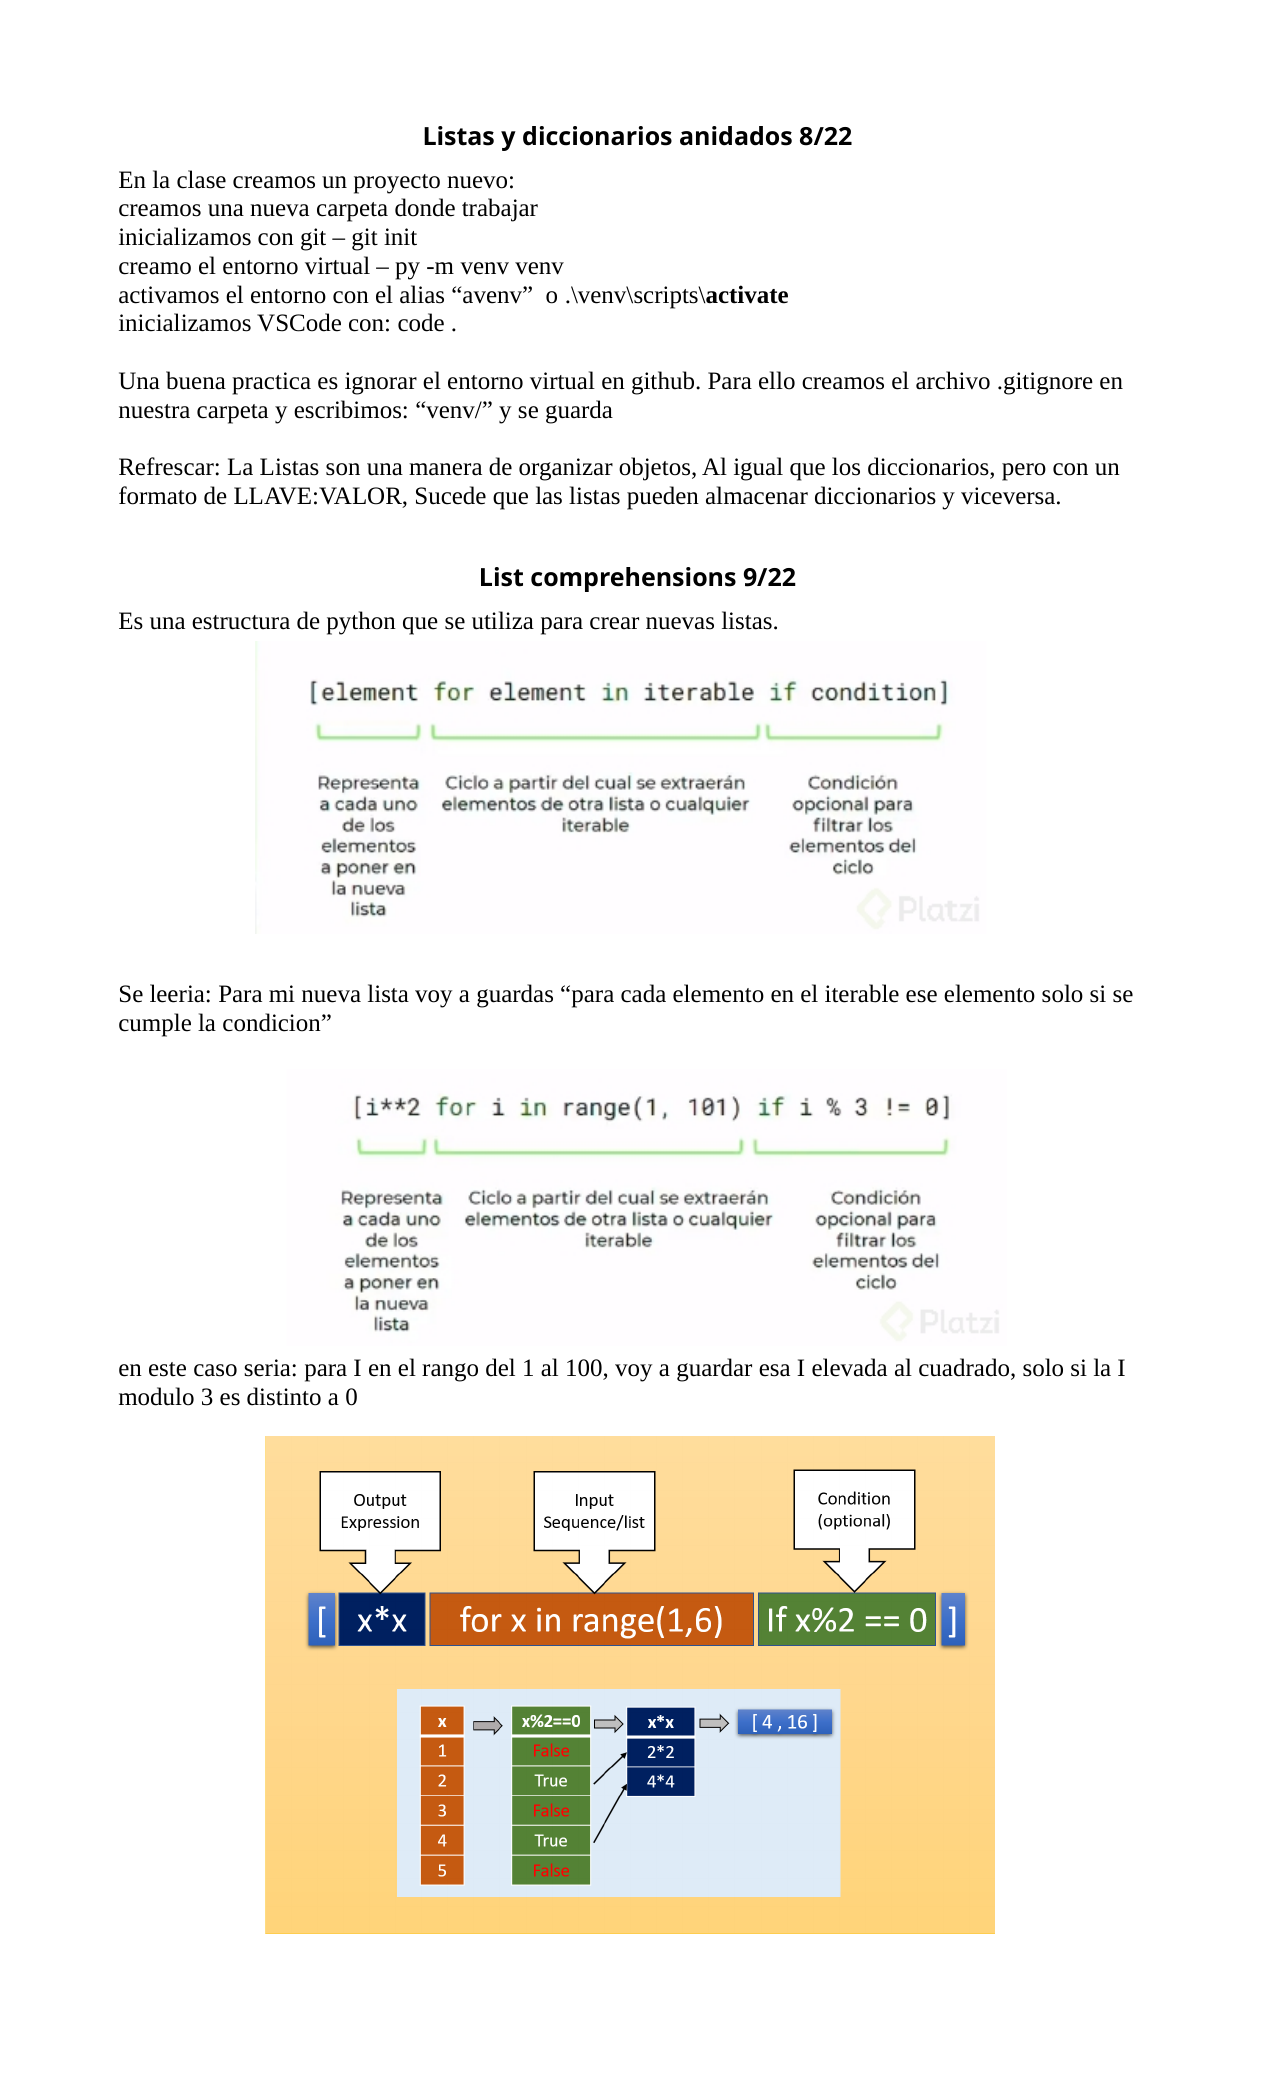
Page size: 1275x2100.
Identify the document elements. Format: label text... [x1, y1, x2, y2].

subtitle List comprehensions 9/22 [118, 559, 1157, 593]
text Refrescar: La Listas son una manera de organizar objetos, Al igual que los diccionarios, pero con un formato de LLAVE:VALOR, Sucede que las listas pueden almacenar diccionarios y viceversa. [118, 452, 1157, 510]
text Una buena practica es ignorar el entorno virtual en github. Para ello creamos el archivo .gitignore en nuestra carpeta y escribimos: “venv/” y se guarda [118, 366, 1157, 423]
picture [255, 641, 987, 934]
subtitle Listas y diccionarios anidados 8/22 [118, 118, 1157, 152]
text Se leeria: Para mi nueva lista voy a guardas “para cada elemento en el iterable ese elemento solo si se cumple la condicion” [118, 979, 1157, 1037]
text En la clase creamos un proyecto nuevo: [118, 165, 1157, 193]
text inicializamos VSCode con: code . [118, 308, 1157, 337]
text en este caso seria: para I en el rango del 1 al 100, voy a guardar esa I elevada al cuadrado, solo si la I modulo 3 es distinto a 0 [118, 1353, 1157, 1411]
text Es una estructura de python que se utiliza para crear nuevas listas. [118, 606, 1157, 634]
text activamos el entorno con el alias “avenv” o .\venv\scripts\activate [118, 280, 1157, 308]
picture [265, 1436, 995, 1934]
text creamos una nueva carpeta donde trabajar [118, 193, 1157, 222]
picture [286, 1069, 1007, 1346]
text creamo el entorno virtual – py -m venv venv [118, 251, 1157, 280]
text inicializamos con git – git init [118, 222, 1157, 251]
